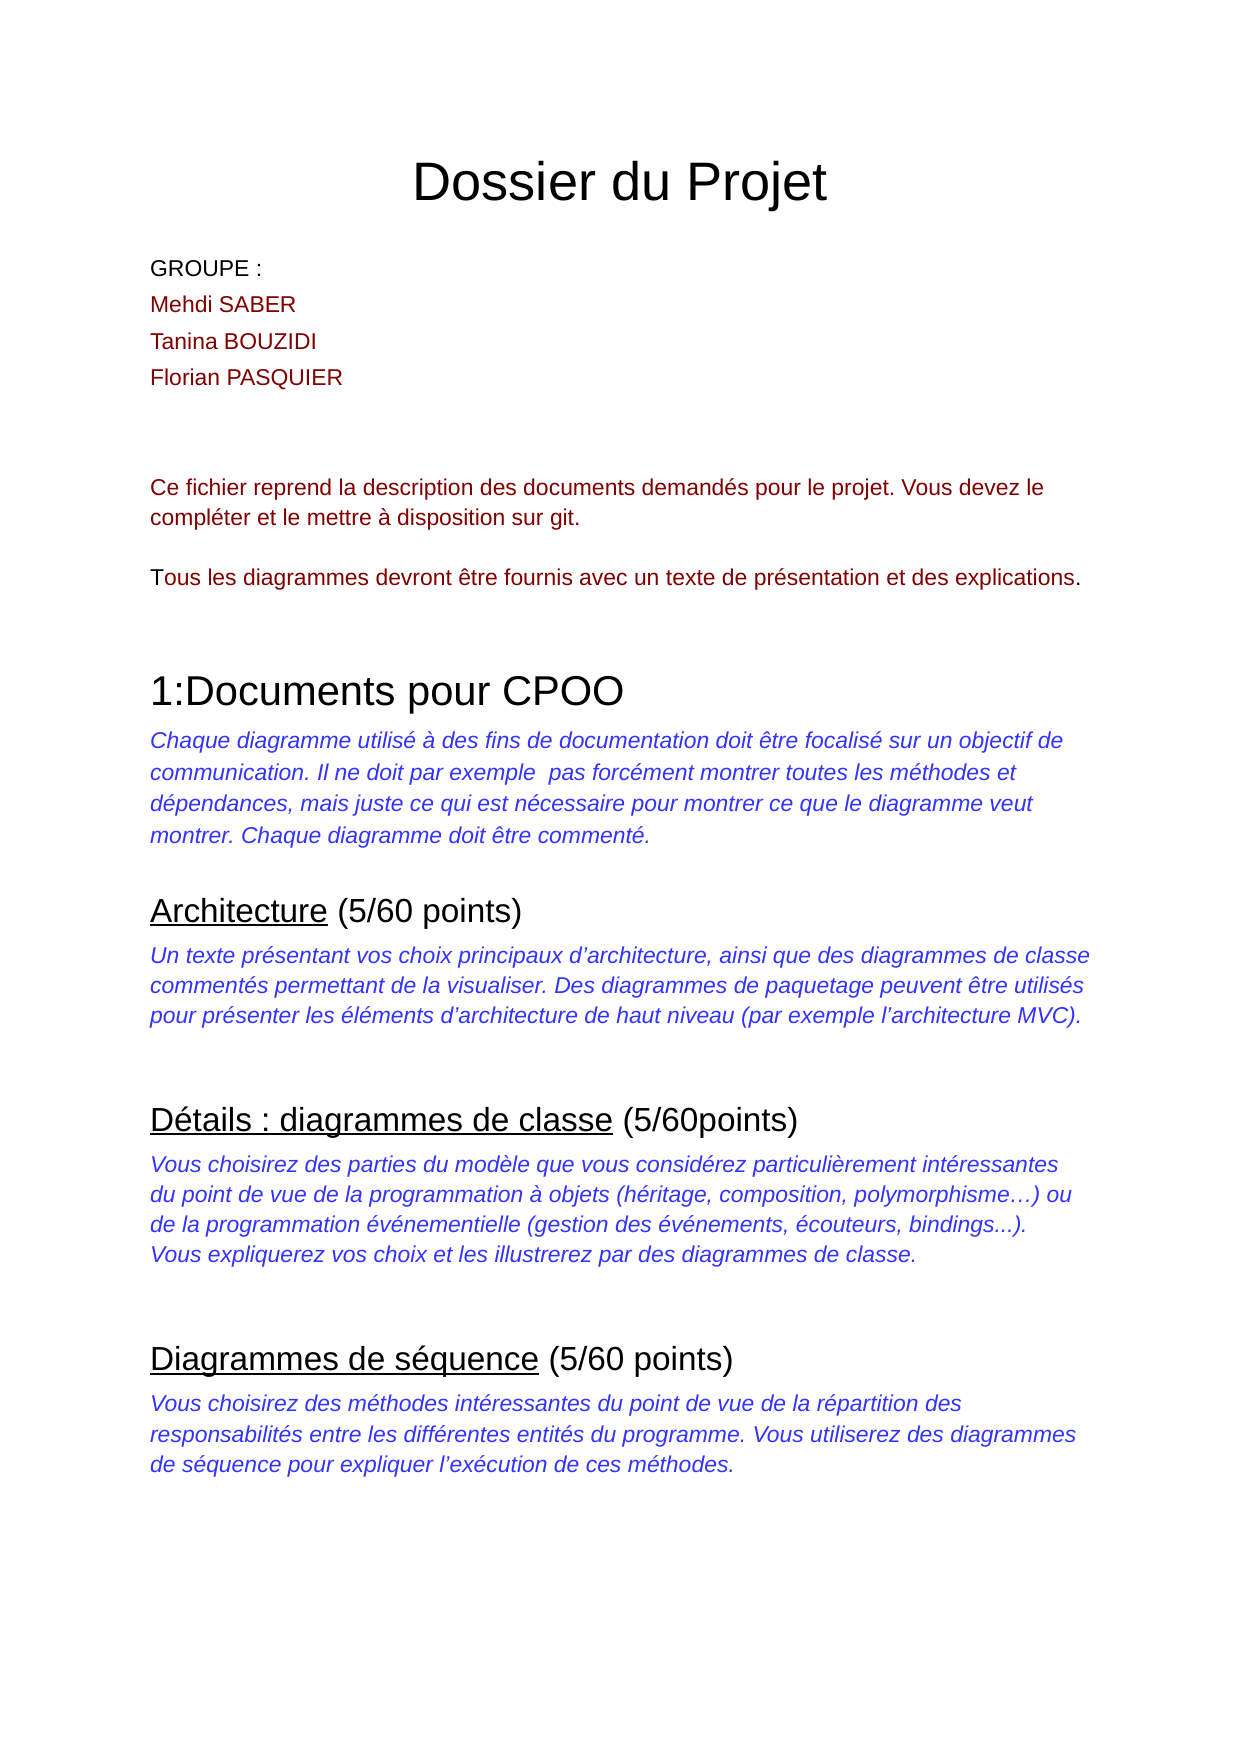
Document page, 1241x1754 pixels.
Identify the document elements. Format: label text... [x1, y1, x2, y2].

text Chaque diagramme utilisé à des fins de documentation doit être focalisé sur un objectif de communication. Il ne doit par exemple pas forcément montrer toutes les méthodes et dépendances, mais juste ce qui est nécessaire pour montrer ce que le diagramme veut montrer. Chaque diagramme doit être commenté. [150, 727, 1090, 848]
text GROUPE : [150, 255, 1090, 281]
text Florian PASQUIER [150, 364, 1090, 391]
text Vous choisirez des méthodes intéressantes du point de vue de la répartition des responsabilités entre les différentes entités du programme. Vous utiliserez des diagrammes de séquence pour expliquer l’exécution de ces méthodes. [150, 1390, 1090, 1477]
subtitle Détails : diagrammes de classe (5/60points) [150, 1100, 1090, 1138]
text Ce fichier reprend la description des documents demandés pour le projet. Vous devez le compléter et le mettre à disposition sur git. [150, 474, 1090, 530]
title Dossier du Projet [150, 150, 1090, 212]
text Mehdi SABER [150, 291, 1090, 318]
text Tanina BOUZIDI [150, 328, 1090, 354]
text Un texte présentant vos choix principaux d’architecture, ainsi que des diagrammes de classe commentés permettant de la visualiser. Des diagrammes de paquetage peuvent être utilisés pour présenter les éléments d’architecture de haut niveau (par exemple l’architecture MVC). [150, 942, 1090, 1028]
text Tous les diagrammes devront être fournis avec un texte de présentation et des explications. [150, 564, 1090, 591]
text Vous choisirez des parties du modèle que vous considérez particulièrement intéressantes du point de vue de la programmation à objets (héritage, composition, polymorphisme…) ou de la programmation événementielle (gestion des événements, écouteurs, bindings...). [150, 1151, 1090, 1238]
text Vous expliquerez vos choix et les illustrerez par des diagrammes de classe. [150, 1241, 1090, 1268]
subtitle Diagrammes de séquence (5/60 points) [150, 1339, 1090, 1378]
subtitle Architecture (5/60 points) [150, 891, 1090, 929]
subtitle 1:Documents pour CPOO [150, 666, 1090, 714]
